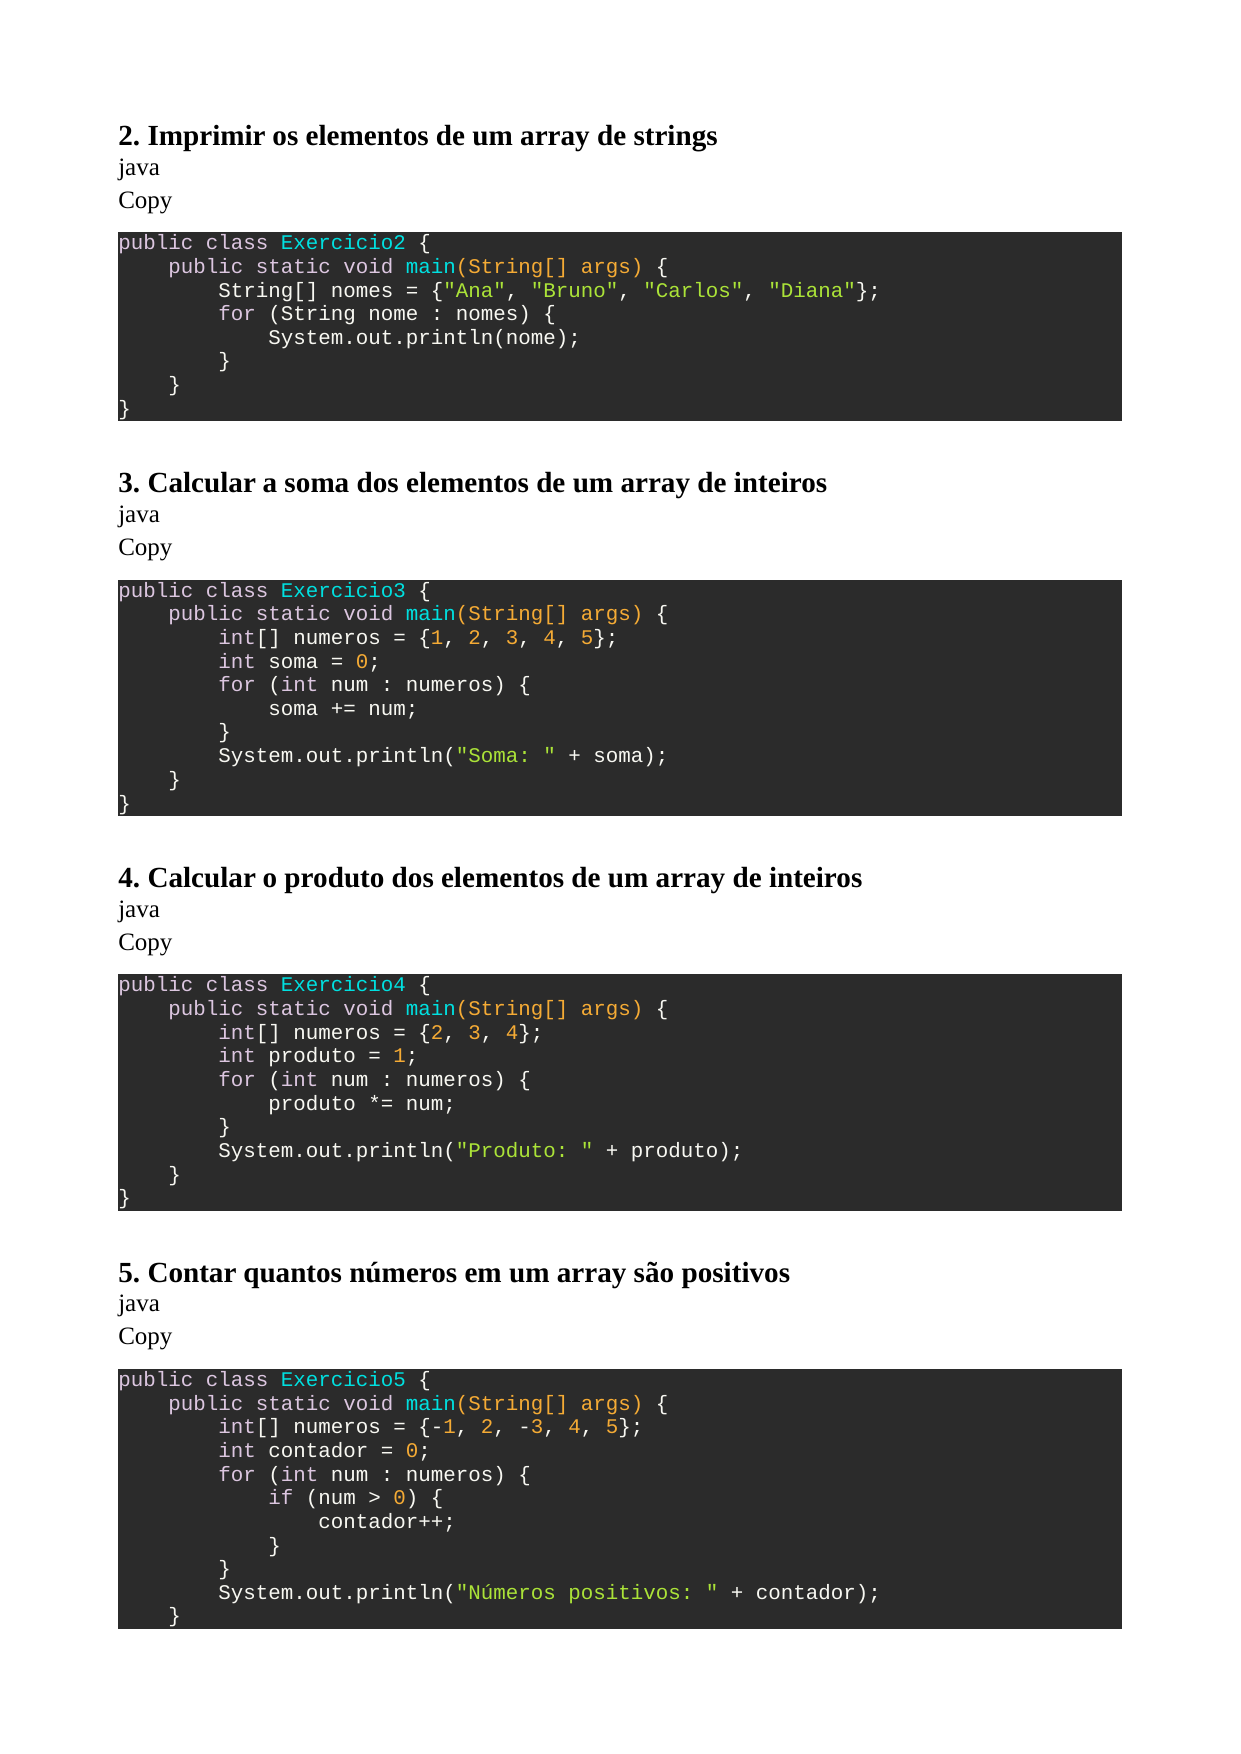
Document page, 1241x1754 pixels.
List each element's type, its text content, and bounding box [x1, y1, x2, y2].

text System.out.println("Produto: " + produto); [118, 1140, 1122, 1163]
text public class Exercicio4 { [118, 974, 1122, 998]
text soma += num; [118, 698, 1122, 722]
text System.out.println("Soma: " + soma); [118, 745, 1122, 769]
text } [118, 1606, 1122, 1629]
text for (int num : numeros) { [118, 1464, 1122, 1487]
text Copy [118, 1321, 1122, 1350]
text public static void main(String[] args) { [118, 603, 1122, 627]
text public class Exercicio2 { [118, 232, 1122, 256]
text int produto = 1; [118, 1045, 1122, 1069]
text } [118, 1534, 1122, 1558]
text } [118, 351, 1122, 374]
text } [118, 792, 1122, 816]
text public static void main(String[] args) { [118, 1393, 1122, 1416]
subtitle 4. Calcular o produto dos elementos de um array de inteiros [118, 860, 1122, 894]
text Copy [118, 185, 1122, 213]
text public class Exercicio5 { [118, 1369, 1122, 1393]
text int[] numeros = {-1, 2, -3, 4, 5}; [118, 1416, 1122, 1440]
text } [118, 1116, 1122, 1140]
text java [118, 152, 1122, 180]
subtitle 2. Imprimir os elementos de um array de strings [118, 118, 1122, 152]
text public class Exercicio3 { [118, 580, 1122, 603]
text produto *= num; [118, 1093, 1122, 1116]
text } [118, 769, 1122, 792]
text for (int num : numeros) { [118, 674, 1122, 698]
subtitle 3. Calcular a soma dos elementos de um array de inteiros [118, 466, 1122, 499]
text System.out.println("Números positivos: " + contador); [118, 1582, 1122, 1606]
text String[] nomes = {"Ana", "Bruno", "Carlos", "Diana"}; [118, 279, 1122, 303]
subtitle 5. Contar quantos números em um array são positivos [118, 1255, 1122, 1288]
text public static void main(String[] args) { [118, 256, 1122, 279]
text java [118, 1288, 1122, 1317]
text for (int num : numeros) { [118, 1069, 1122, 1093]
text System.out.println(nome); [118, 327, 1122, 351]
text } [118, 1163, 1122, 1187]
text public static void main(String[] args) { [118, 998, 1122, 1022]
text java [118, 894, 1122, 922]
text } [118, 374, 1122, 398]
text contador++; [118, 1511, 1122, 1534]
text int[] numeros = {1, 2, 3, 4, 5}; [118, 627, 1122, 651]
text } [118, 1558, 1122, 1582]
text int soma = 0; [118, 651, 1122, 674]
text int[] numeros = {2, 3, 4}; [118, 1022, 1122, 1045]
text if (num > 0) { [118, 1487, 1122, 1511]
text Copy [118, 532, 1122, 561]
text } [118, 398, 1122, 421]
text Copy [118, 927, 1122, 956]
text } [118, 722, 1122, 745]
text int contador = 0; [118, 1440, 1122, 1464]
text } [118, 1187, 1122, 1211]
text for (String nome : nomes) { [118, 303, 1122, 327]
text java [118, 499, 1122, 528]
